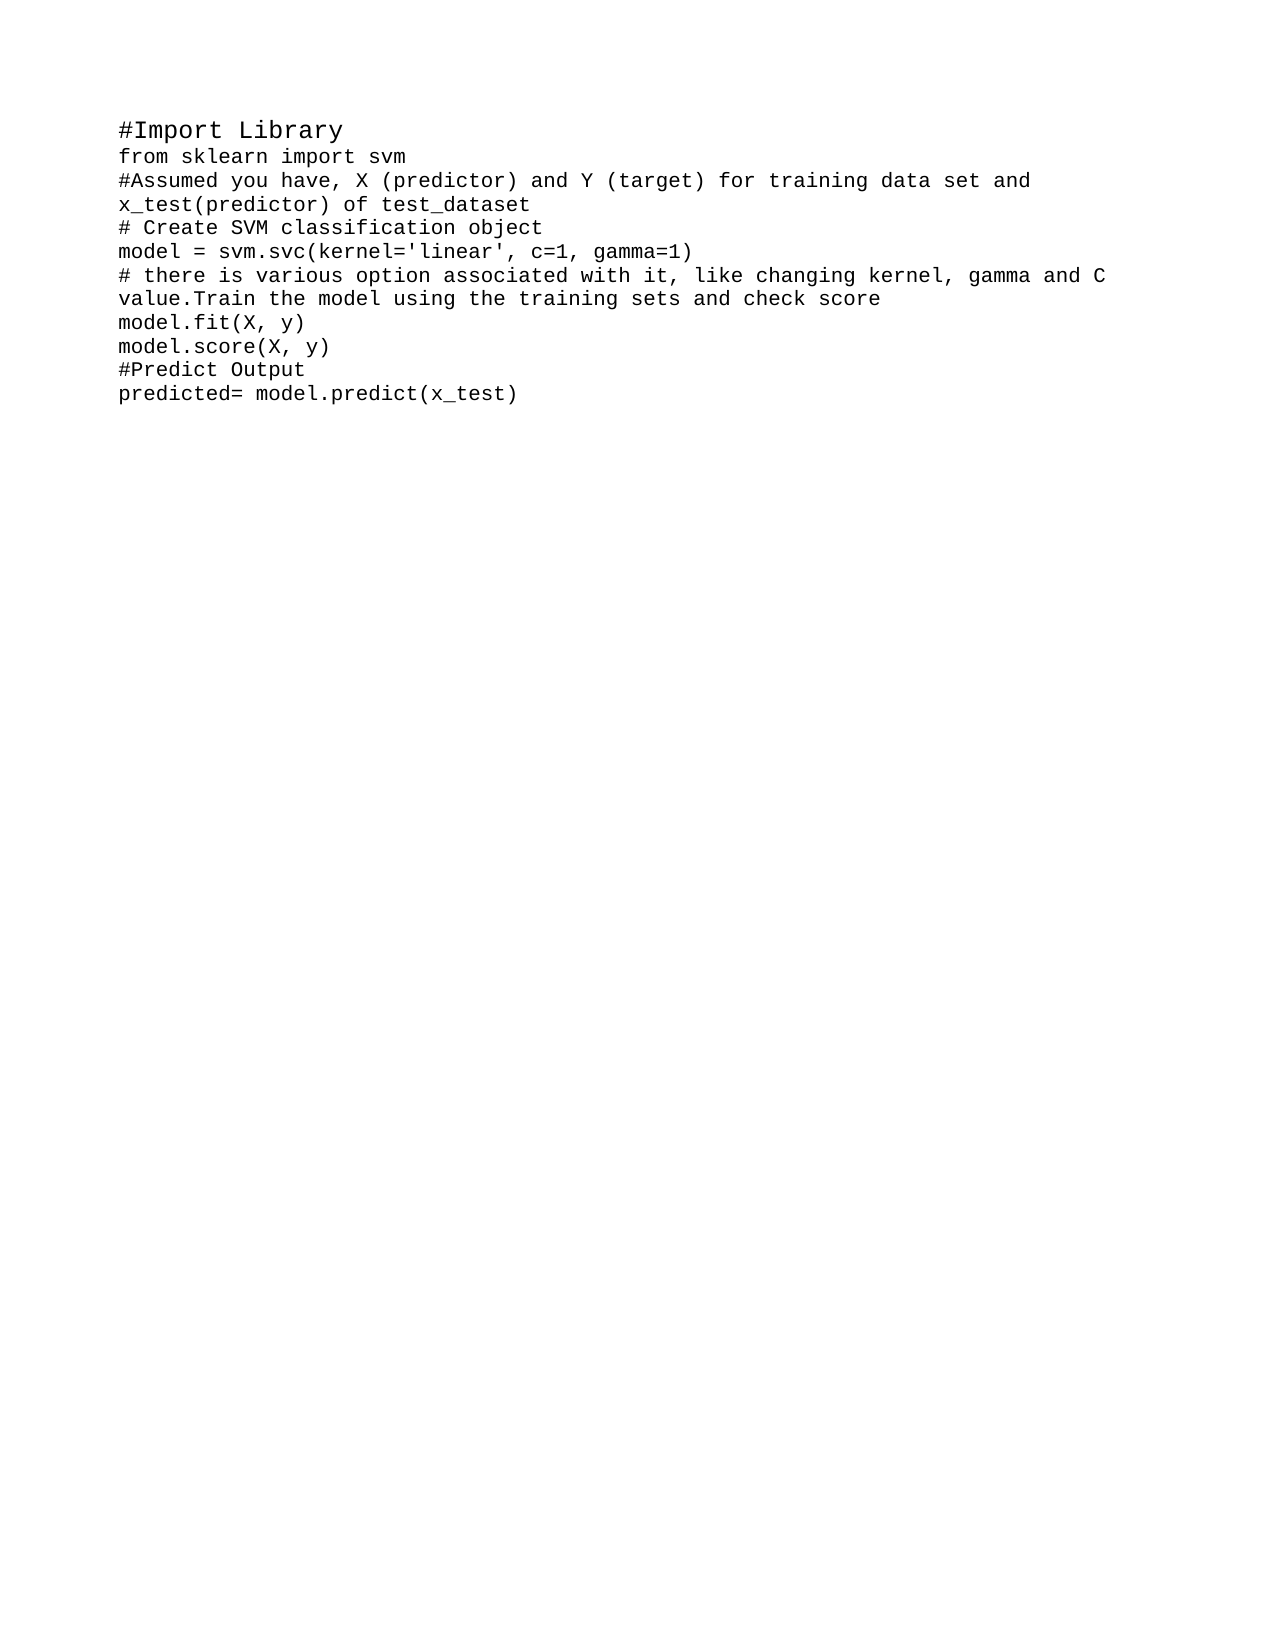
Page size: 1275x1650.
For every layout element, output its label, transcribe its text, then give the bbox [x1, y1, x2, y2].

text model.score(X, y) [118, 336, 1157, 359]
text # Create SVM classification object [118, 217, 1157, 241]
text model = svm.svc(kernel='linear', c=1, gamma=1) [118, 241, 1157, 265]
text from sklearn import svm [118, 146, 1157, 170]
text # there is various option associated with it, like changing kernel, gamma and C value.Train the model using the training sets and check score [118, 265, 1157, 312]
text model.fit(X, y) [118, 312, 1157, 336]
text #Import Library [118, 118, 1157, 146]
text #Assumed you have, X (predictor) and Y (target) for training data set and x_test(predictor) of test_dataset [118, 170, 1157, 217]
text predicted= model.predict(x_test) [118, 383, 1157, 407]
text #Predict Output [118, 359, 1157, 383]
